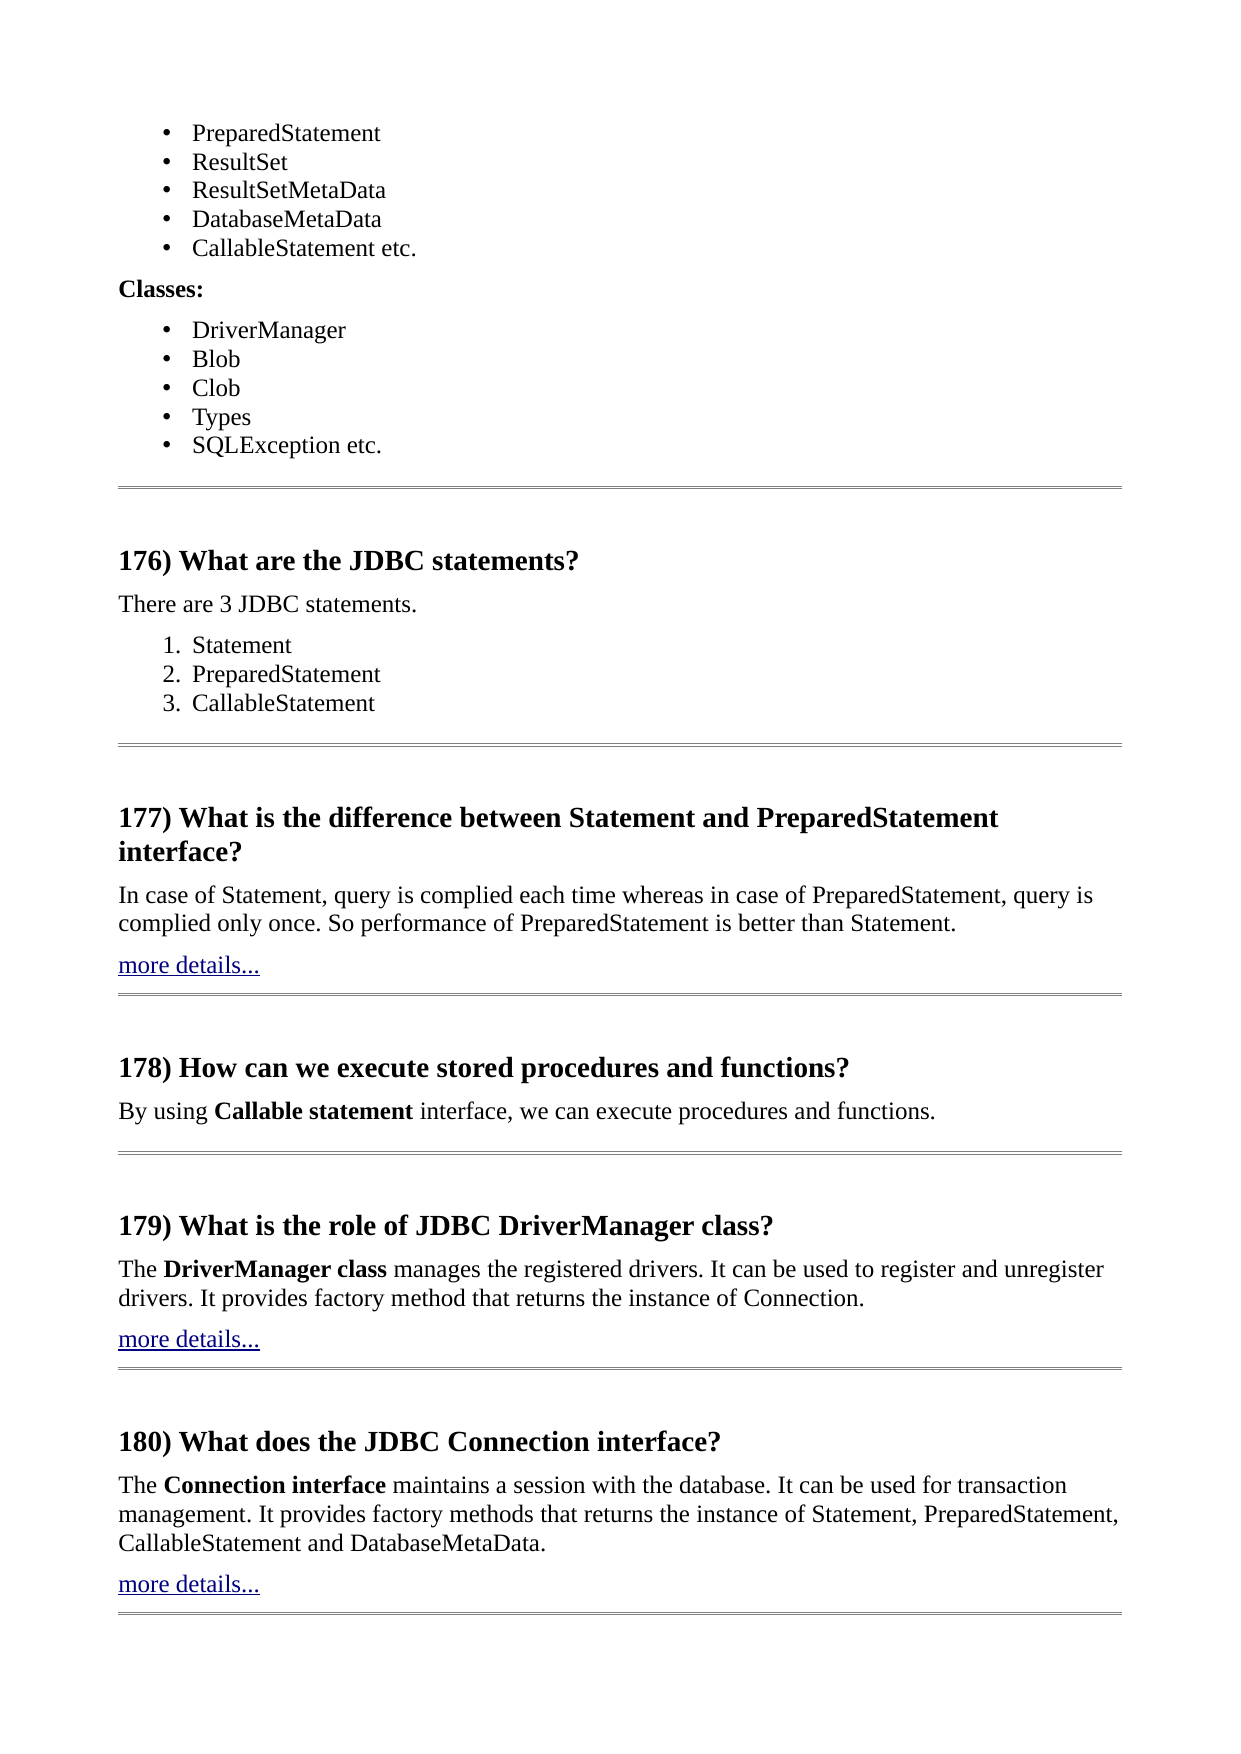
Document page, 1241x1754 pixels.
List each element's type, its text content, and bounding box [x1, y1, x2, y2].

list PreparedStatement [162, 118, 1122, 147]
text There are 3 JDBC statements. [118, 589, 1122, 618]
text Classes: [118, 274, 1122, 303]
list Statement [162, 630, 1122, 659]
text By using Callable statement interface, we can execute procedures and functions. [118, 1096, 1122, 1124]
list ResultSetMetaData [162, 176, 1122, 204]
text In case of Statement, query is complied each time whereas in case of PreparedStatement, query is complied only once. So performance of PreparedStatement is better than Statement. [118, 880, 1122, 937]
list Blob [162, 344, 1122, 373]
text The DriverManager class manages the registered drivers. It can be used to register and unregister drivers. It provides factory method that returns the instance of Connection. [118, 1254, 1122, 1312]
subtitle 177) What is the difference between Statement and PreparedStatement interface? [118, 800, 1122, 867]
list PreparedStatement [162, 659, 1122, 688]
text more details... [118, 1324, 1122, 1353]
list DatabaseMetaData [162, 204, 1122, 233]
list Types [162, 402, 1122, 431]
list CallableStatement etc. [162, 233, 1122, 262]
subtitle 178) How can we execute stored procedures and functions? [118, 1050, 1122, 1083]
text more details... [118, 1569, 1122, 1598]
subtitle 176) What are the JDBC statements? [118, 543, 1122, 577]
list Clob [162, 373, 1122, 402]
text more details... [118, 950, 1122, 978]
list CallableStatement [162, 688, 1122, 717]
subtitle 180) What does the JDBC Connection interface? [118, 1424, 1122, 1458]
list DriverManager [162, 316, 1122, 344]
text The Connection interface maintains a session with the database. It can be used for transaction management. It provides factory methods that returns the instance of Statement, PreparedStatement, CallableStatement and DatabaseMetaData. [118, 1470, 1122, 1556]
list SQLException etc. [162, 431, 1122, 459]
subtitle 179) What is the role of JDBC DriverManager class? [118, 1208, 1122, 1242]
list ResultSet [162, 147, 1122, 176]
